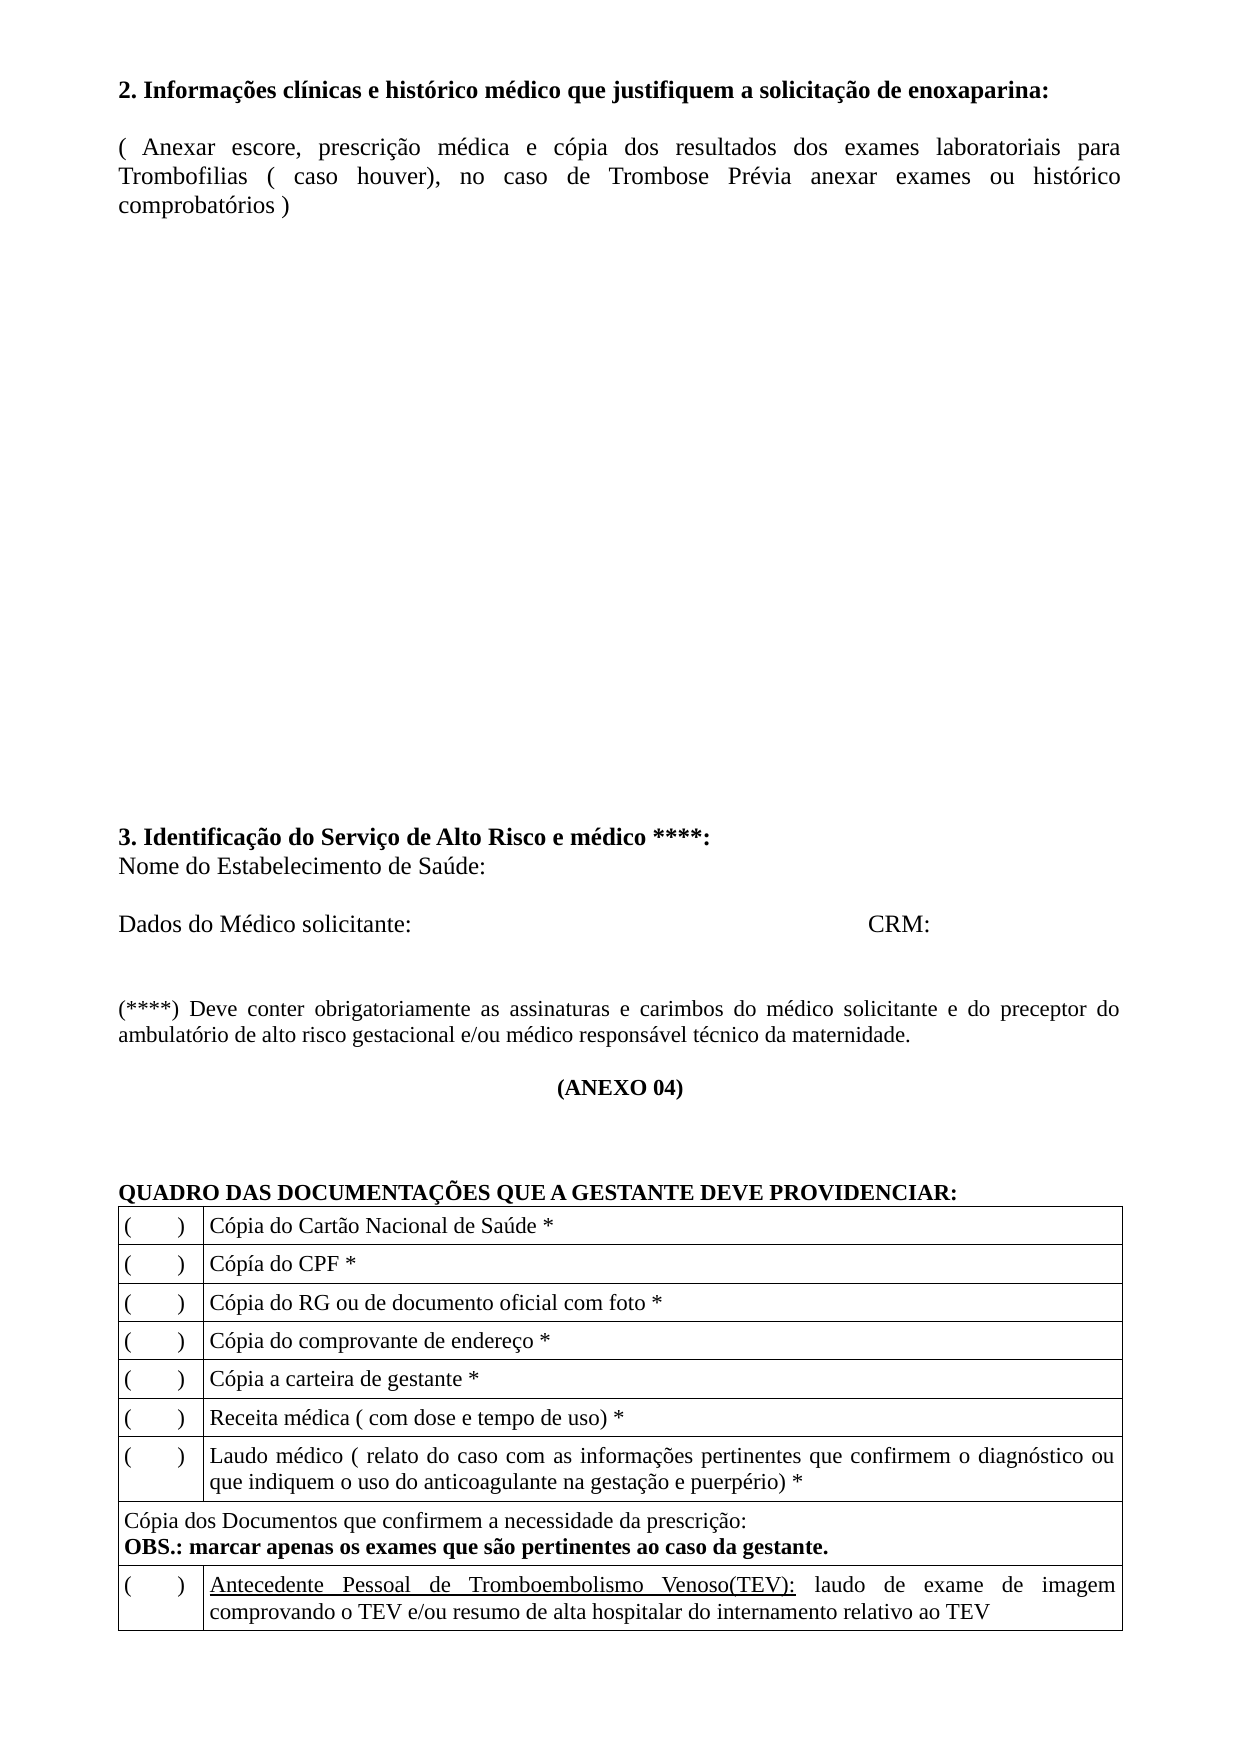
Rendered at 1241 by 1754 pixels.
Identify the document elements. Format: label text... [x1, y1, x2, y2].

table_cell Laudo médico ( relato do caso com as informações pertinentes que confirmem o diagnóstico ou que indiquem o uso do anticoagulante na gestação e puerpério) * [204, 1437, 1122, 1501]
table_cell ( ) [119, 1284, 203, 1321]
table_cell Cópia do comprovante de endereço * [204, 1322, 1122, 1359]
text (****) Deve conter obrigatoriamente as assinaturas e carimbos do médico solicitante e do preceptor do ambulatório de alto risco gestacional e/ou médico responsável técnico da maternidade. [118, 995, 1122, 1048]
table_cell ( ) [119, 1566, 203, 1630]
table_cell Cópia dos Documentos que confirmem a necessidade da prescrição: OBS.: marcar apenas os exames que são pertinentes ao caso da gestante. [119, 1502, 1122, 1565]
table_header Cópia do Cartão Nacional de Saúde * [204, 1207, 1122, 1244]
text Dados do Médico solicitante: CRM: [118, 909, 1122, 937]
text Nome do Estabelecimento de Saúde: [118, 851, 1122, 880]
text QUADRO DAS DOCUMENTAÇÕES QUE A GESTANTE DEVE PROVIDENCIAR: [118, 1179, 1122, 1206]
table_cell Cópia do RG ou de documento oficial com foto * [204, 1284, 1122, 1321]
table_cell Receita médica ( com dose e tempo de uso) * [204, 1399, 1122, 1436]
table_header ( ) [119, 1207, 203, 1244]
table_cell Cópía do CPF * [204, 1245, 1122, 1282]
table_cell Cópia a carteira de gestante * [204, 1360, 1122, 1397]
table_cell ( ) [119, 1437, 203, 1501]
table_cell ( ) [119, 1360, 203, 1397]
table_cell ( ) [119, 1245, 203, 1282]
text 2. Informações clínicas e histórico médico que justifiquem a solicitação de enoxaparina: [118, 75, 1122, 104]
table_cell Antecedente Pessoal de Tromboembolismo Venoso(TEV): laudo de exame de imagem comprovando o TEV e/ou resumo de alta hospitalar do internamento relativo ao TEV [204, 1566, 1122, 1630]
table_cell ( ) [119, 1399, 203, 1436]
text 3. Identificação do Serviço de Alto Risco e médico ****: [118, 822, 1122, 851]
text ( Anexar escore, prescrição médica e cópia dos resultados dos exames laboratoriais para Trombofilias ( caso houver), no caso de Trombose Prévia anexar exames ou histórico comprobatórios ) [118, 132, 1122, 219]
table_cell ( ) [119, 1322, 203, 1359]
text (ANEXO 04) [118, 1074, 1122, 1100]
